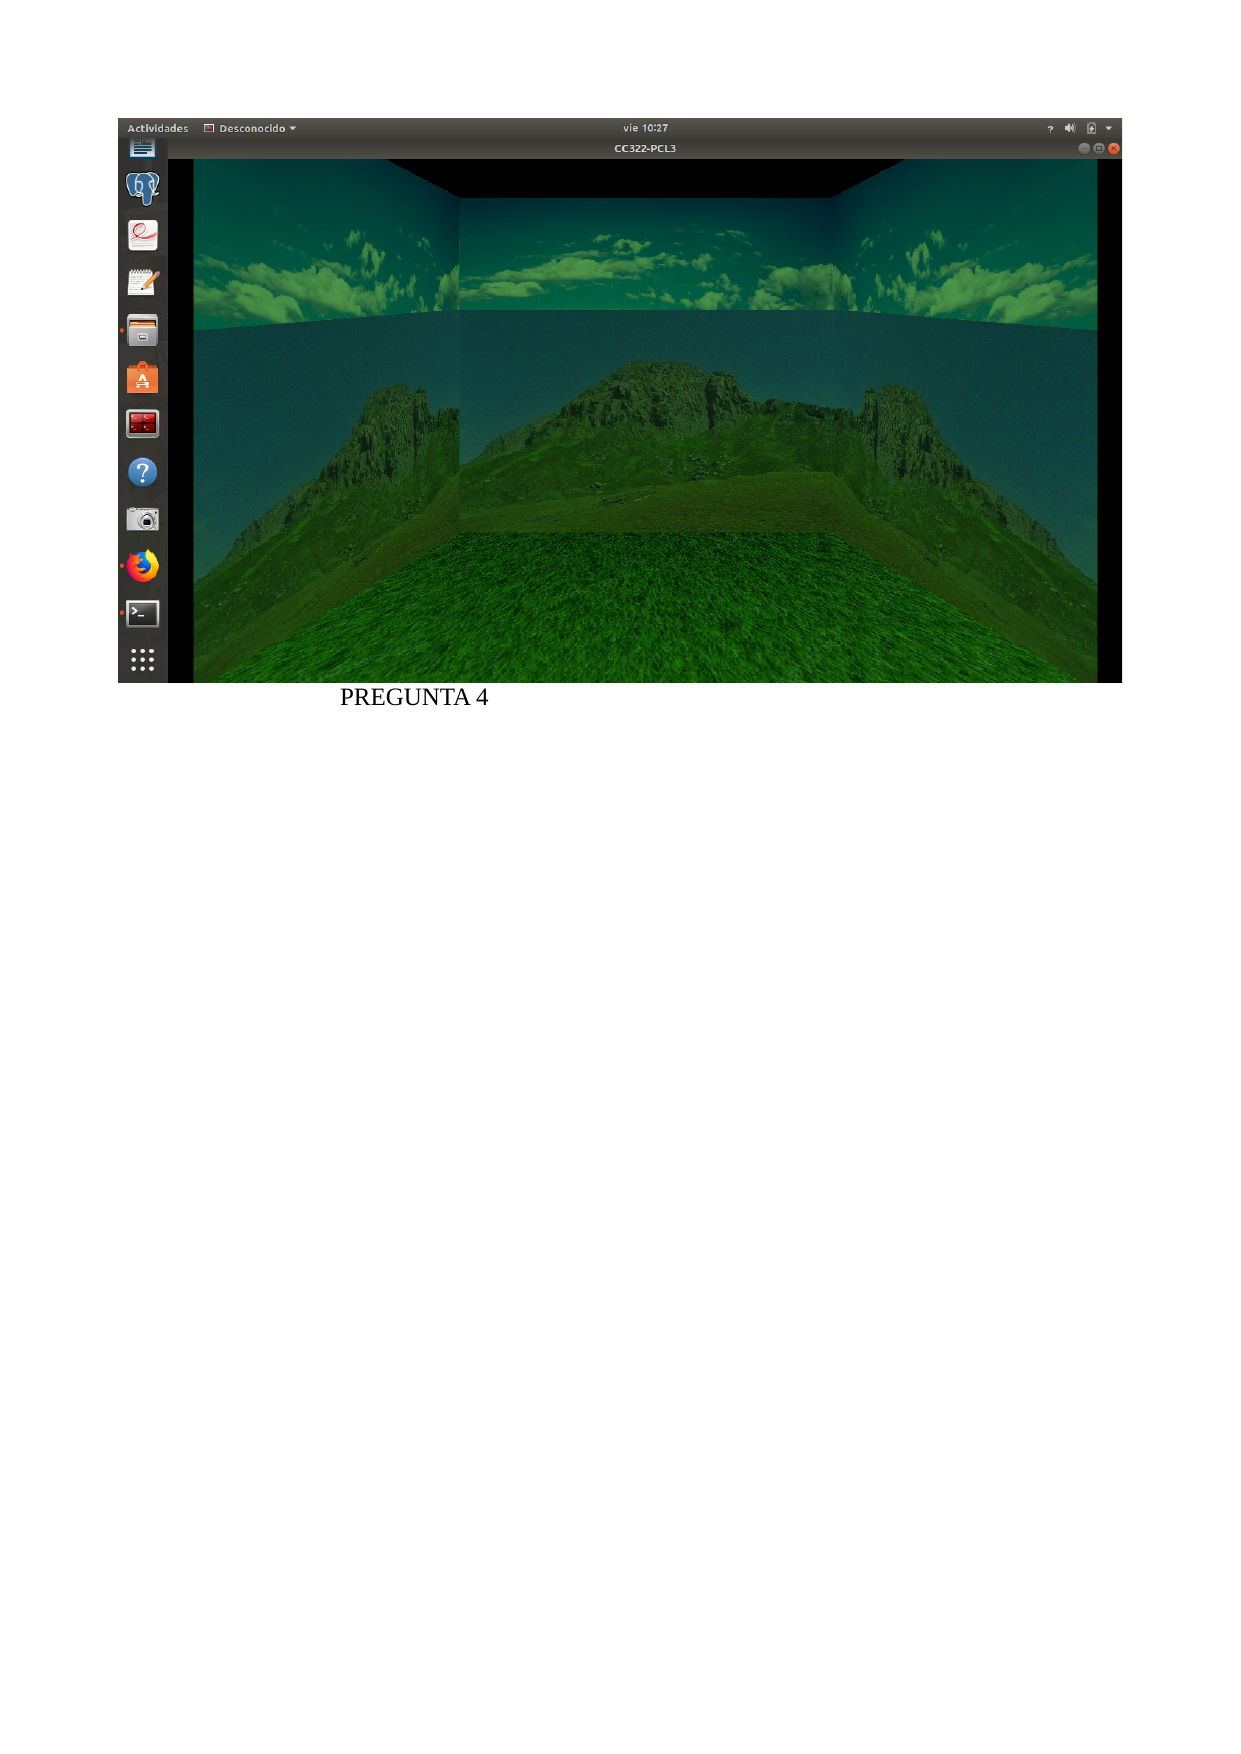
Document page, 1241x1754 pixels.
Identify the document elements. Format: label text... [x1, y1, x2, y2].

text PREGUNTA 4 [118, 683, 1122, 711]
picture [118, 118, 1123, 683]
